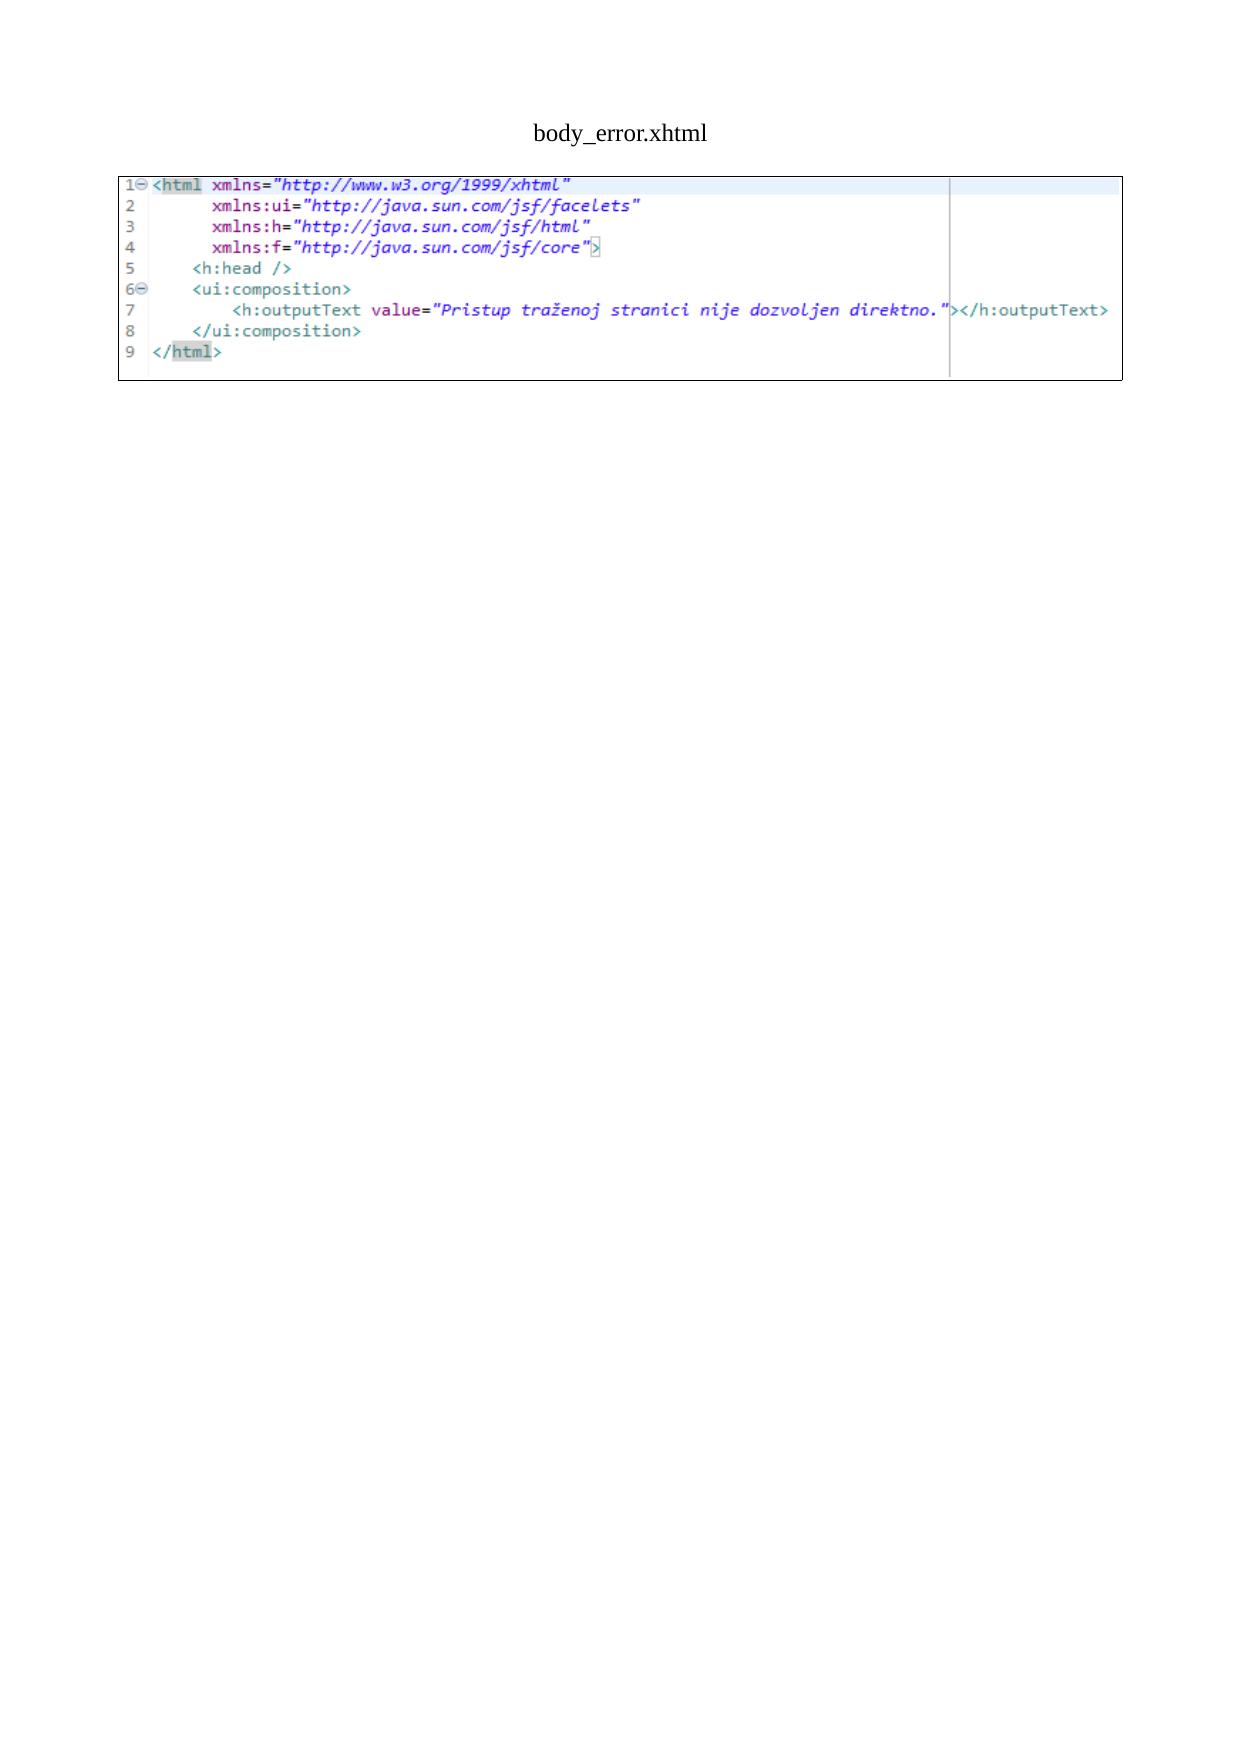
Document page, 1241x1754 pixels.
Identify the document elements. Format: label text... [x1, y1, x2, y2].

picture [121, 178, 1119, 377]
text body_error.xhtml [118, 118, 1122, 147]
